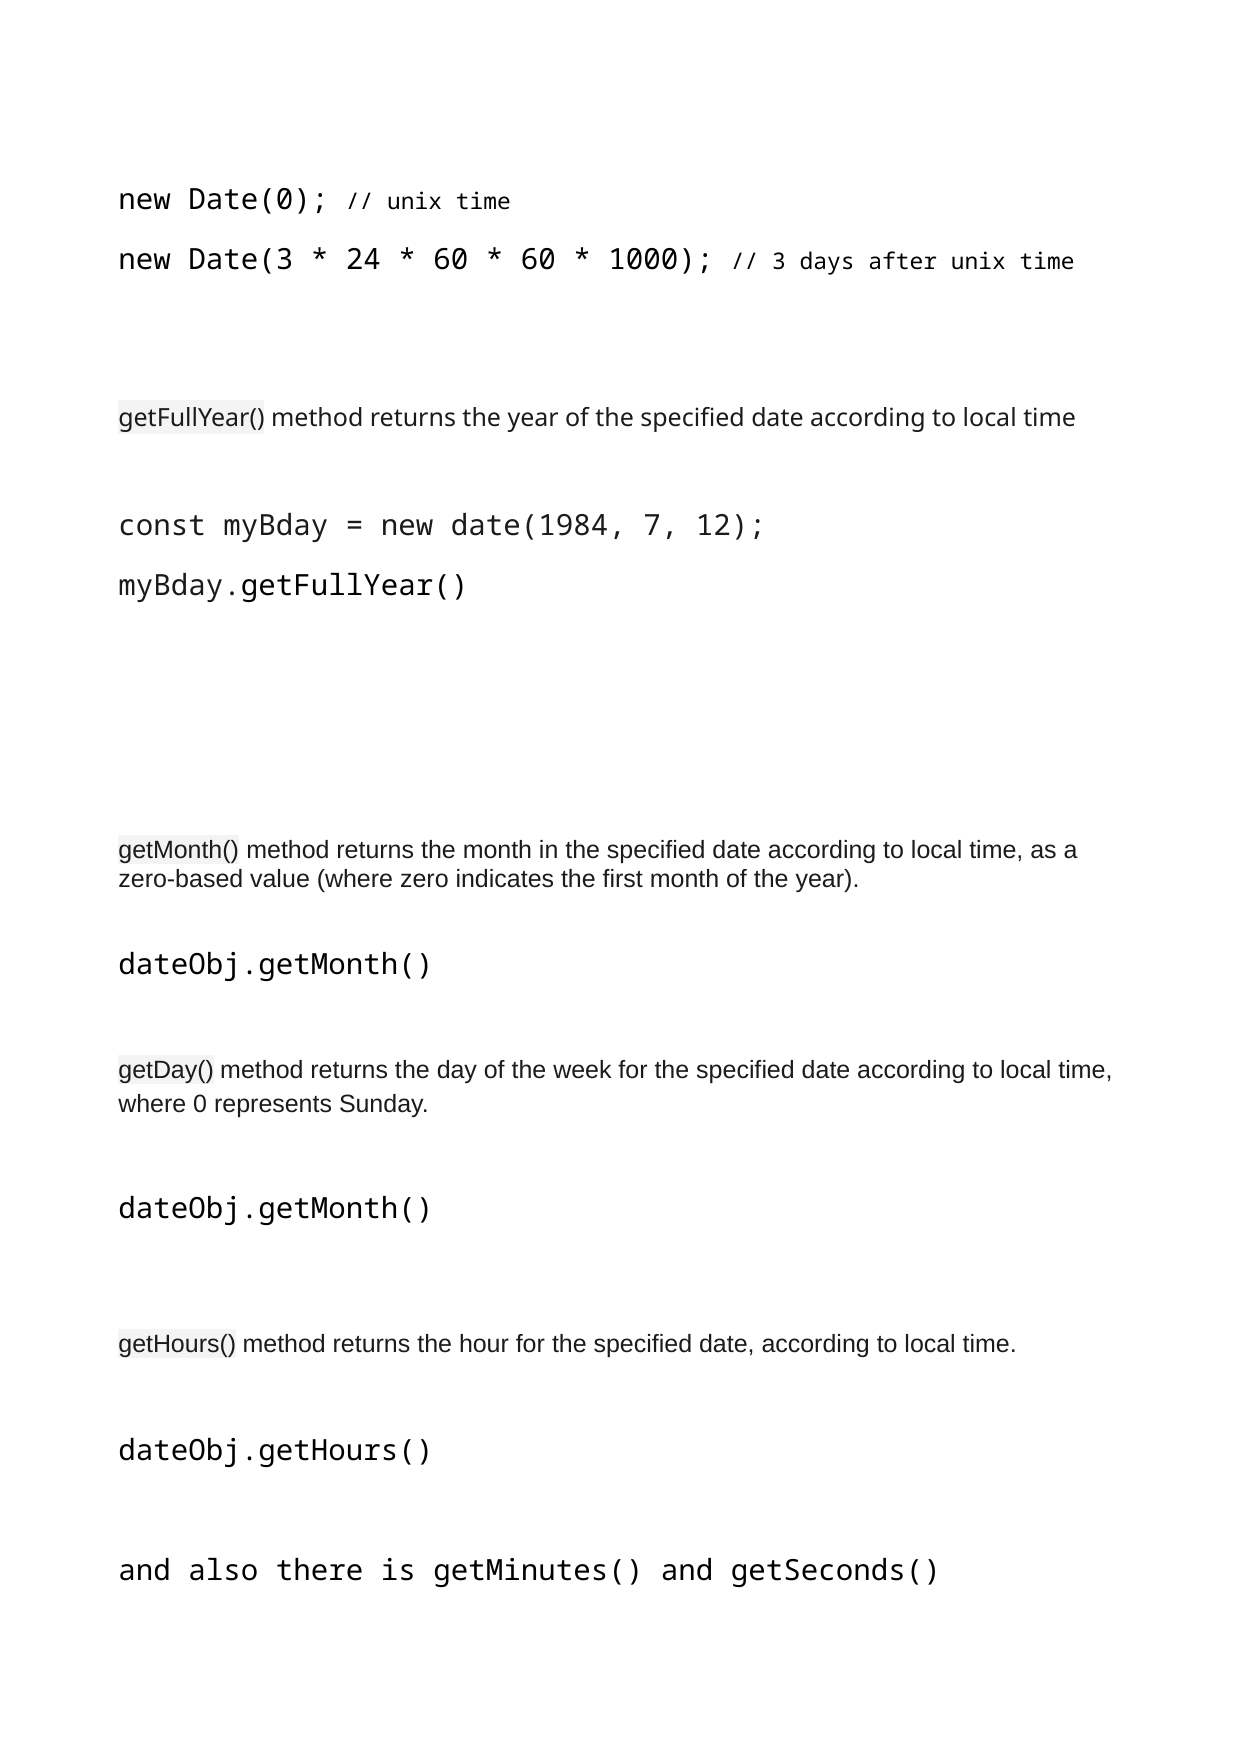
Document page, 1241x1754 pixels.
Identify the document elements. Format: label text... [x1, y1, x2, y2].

text const myBday = new date(1984, 7, 12); [118, 504, 1122, 544]
text new Date(3 * 24 * 60 * 60 * 1000); // 3 days after unix time [118, 238, 1122, 278]
text getFullYear() method returns the year of the specified date according to local time [118, 400, 1122, 434]
text dateObj.getMonth() [118, 1187, 1122, 1227]
text getDay() method returns the day of the week for the specified date according to local time, where 0 represents Sunday. [118, 1054, 1122, 1118]
text new Date(0); // unix time [118, 178, 1122, 218]
text getHours() method returns the hour for the specified date, according to local time. [118, 1328, 1122, 1359]
text myBday.getFullYear() [118, 564, 1122, 604]
text and also there is getMinutes() and getSeconds() [118, 1549, 1122, 1589]
text dateObj.getHours() [118, 1429, 1122, 1469]
text getMonth() method returns the month in the specified date according to local time, as a zero-based value (where zero indicates the first month of the year). [118, 835, 1122, 893]
text dateObj.getMonth() [118, 943, 1122, 983]
